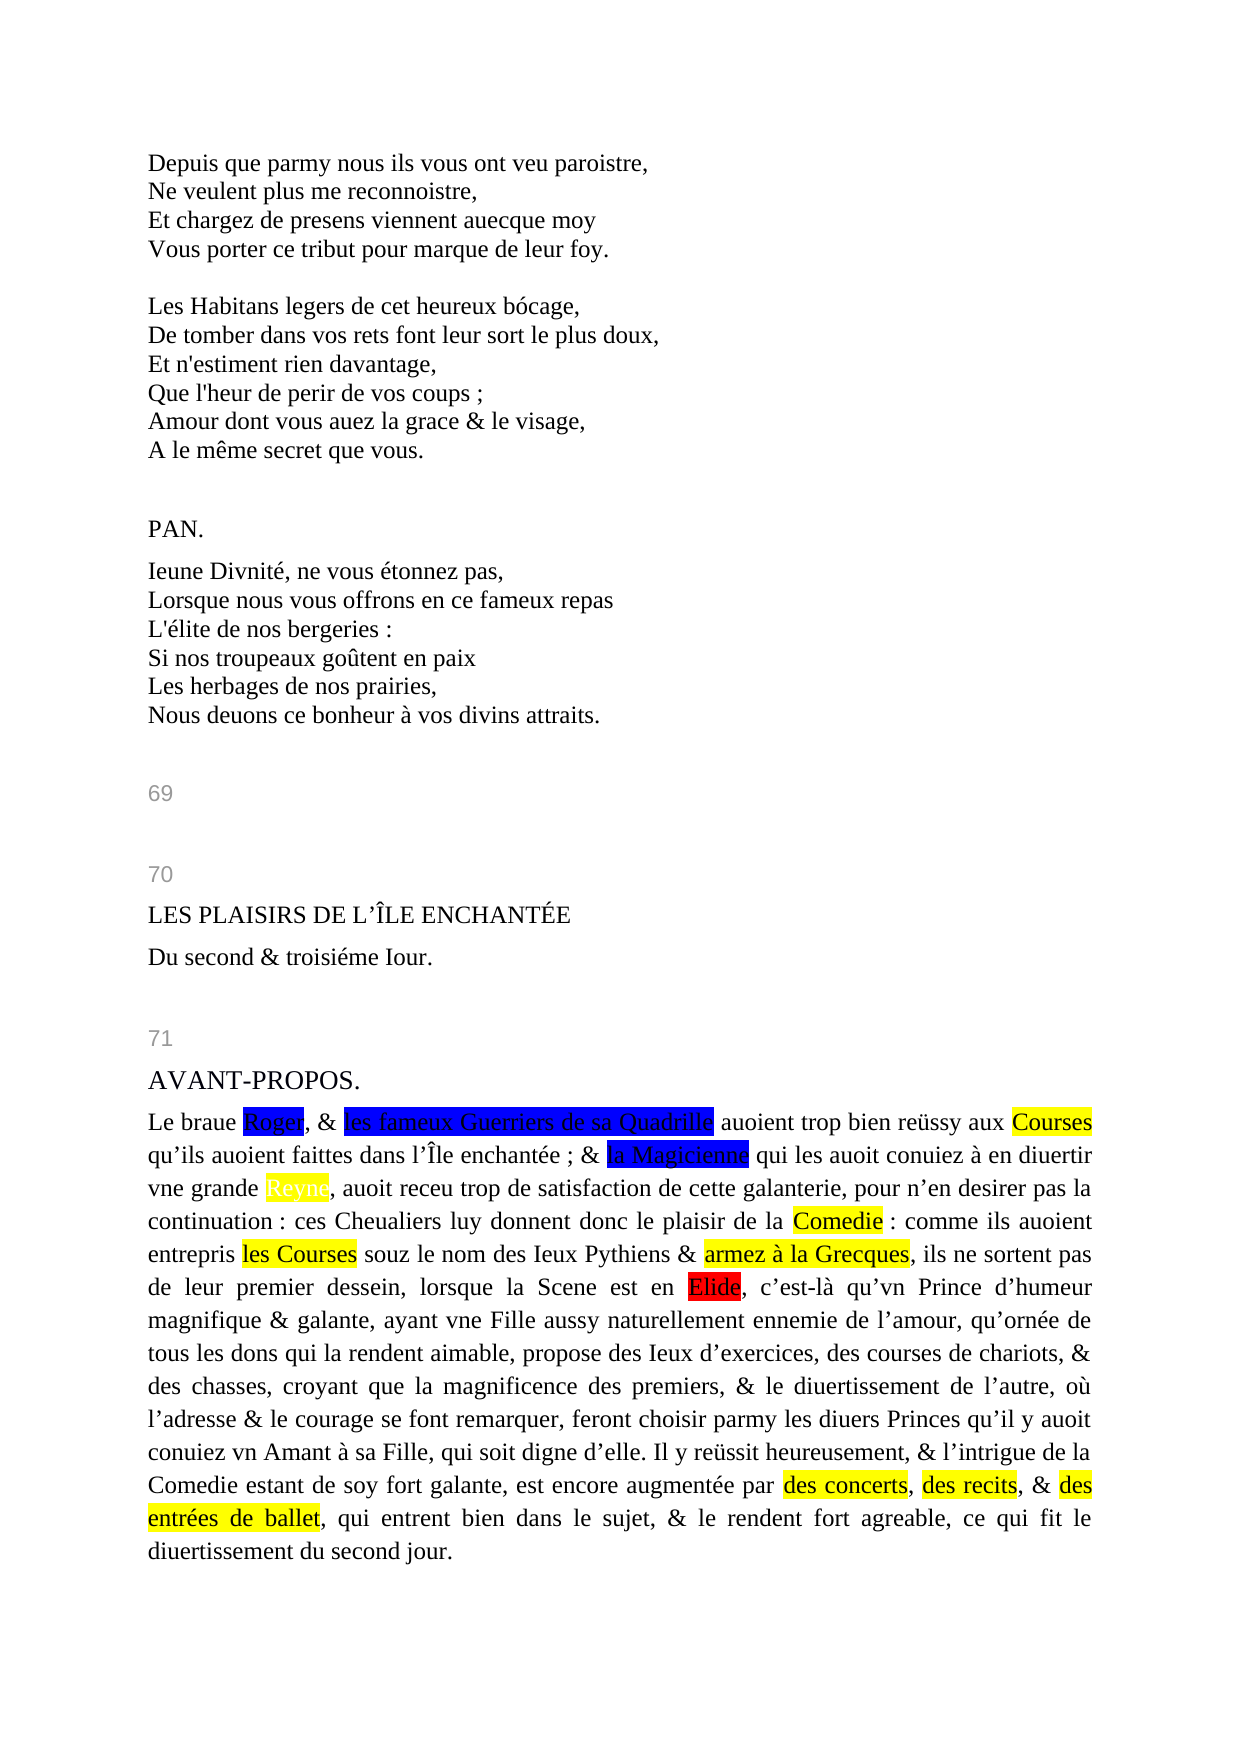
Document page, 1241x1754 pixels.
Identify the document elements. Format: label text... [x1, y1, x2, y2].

text Le braue Roger, & les fameux Guerriers de sa Quadrille auoient trop bien reüssy aux Courses qu’ils auoient faittes dans l’Île enchantée ; & la Magicienne qui les auoit conuiez à en diuertir vne grande Reyne, auoit receu trop de satisfaction de cette galanterie, pour n’en desirer pas la continuation : ces Cheualiers luy donnent donc le plaisir de la Comedie : comme ils auoient entrepris les Courses souz le nom des Ieux Pythiens & armez à la Grecques, ils ne sortent pas de leur premier dessein, lorsque la Scene est en Elide, c’est-là qu’vn Prince d’humeur magnifique & galante, ayant vne Fille aussy naturellement ennemie de l’amour, qu’ornée de tous les dons qui la rendent aimable, propose des Ieux d’exercices, des courses de chariots, & des chasses, croyant que la magnificence des premiers, & le diuertissement de l’autre, où l’adresse & le courage se font remarquer, feront choisir parmy les diuers Princes qu’il y auoit conuiez vn Amant à sa Fille, qui soit digne d’elle. Il y reüssit heureusement, & l’intrigue de la Comedie estant de soy fort galante, est encore augmentée par des concerts, des recits, & des entrées de ballet, qui entrent bien dans le sujet, & le rendent fort agreable, ce qui fit le diuertissement du second jour. [148, 1107, 1093, 1565]
text Les herbages de nos prairies, [148, 671, 1093, 700]
text Ne veulent plus me reconnoistre, [148, 176, 1093, 205]
text Depuis que parmy nous ils vous ont veu paroistre, [148, 148, 1093, 176]
text A le même secret que vous. [148, 435, 1093, 464]
text LES PLAISIRS DE L’ÎLE ENCHANTÉE [148, 900, 1093, 928]
text 71 [173, 1025, 1093, 1052]
text Et n'estiment rien davantage, [148, 349, 1093, 378]
subtitle AVANT-PROPOS. [148, 1064, 1093, 1096]
text Nous deuons ce bonheur à vos divins attraits. [148, 700, 1093, 729]
text Les Habitans legers de cet heureux bócage, [148, 291, 1093, 320]
text Vous porter ce tribut pour marque de leur foy. [148, 234, 1093, 263]
text 69 [173, 780, 1093, 806]
text Amour dont vous auez la grace & le visage, [148, 406, 1093, 435]
text De tomber dans vos rets font leur sort le plus doux, [148, 320, 1093, 349]
text Du second & troisiéme Iour. [148, 942, 1093, 970]
text PAN. [148, 514, 1093, 543]
text Et chargez de presens viennent auecque moy [148, 205, 1093, 234]
text Si nos troupeaux goûtent en paix [148, 643, 1093, 671]
text Ieune Divnité, ne vous étonnez pas, [148, 556, 1093, 585]
text L'élite de nos bergeries : [148, 614, 1093, 643]
text Lorsque nous vous offrons en ce fameux repas [148, 585, 1093, 614]
text 70 [173, 861, 1093, 887]
text Que l'heur de perir de vos coups ; [148, 378, 1093, 406]
